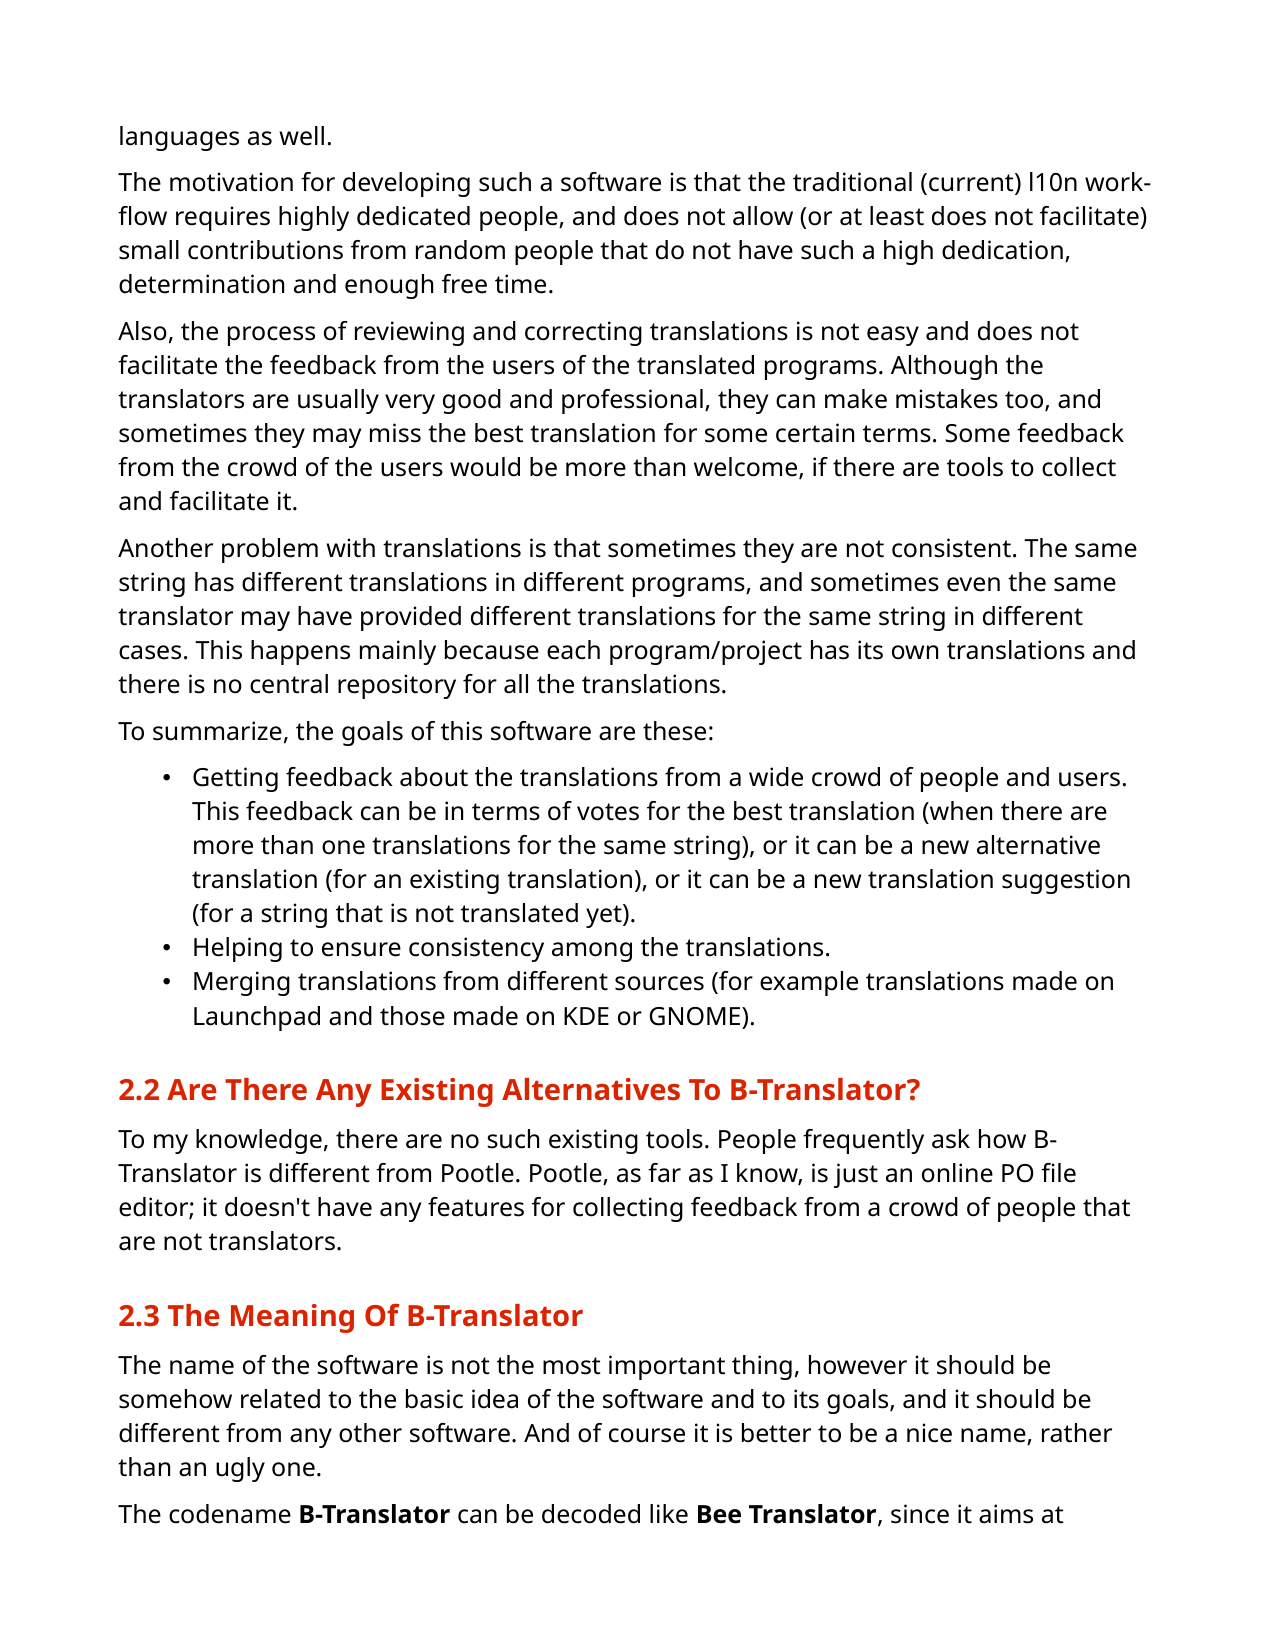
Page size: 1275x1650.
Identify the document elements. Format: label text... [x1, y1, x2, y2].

text Also, the process of reviewing and correcting translations is not easy and does not facilitate the feedback from the users of the translated programs. Although the translators are usually very good and professional, they can make mistakes too, and sometimes they may miss the best translation for some certain terms. Some feedback from the crowd of the users would be more than welcome, if there are tools to collect and facilitate it. [118, 313, 1157, 518]
text The codename B-Translator can be decoded like Bee Translator, since it aims at [118, 1497, 1157, 1531]
list Getting feedback about the translations from a wide crowd of people and users. This feedback can be in terms of votes for the best translation (when there are more than one translations for the same string), or it can be a new alternative translation (for an existing translation), or it can be a new translation suggestion (for a string that is not translated yet). [162, 760, 1157, 930]
list Merging translations from different sources (for example translations made on Launchpad and those made on KDE or GNOME). [162, 964, 1157, 1032]
text To summarize, the goals of this software are these: [118, 713, 1157, 747]
text The motivation for developing such a software is that the traditional (current) l10n work-flow requires highly dedicated people, and does not allow (or at least does not facilitate) small contributions from random people that do not have such a high dedication, determination and enough free time. [118, 165, 1157, 301]
text Another problem with translations is that sometimes they are not consistent. The same string has different translations in different programs, and sometimes even the same translator may have provided different translations for the same string in different cases. This happens mainly because each program/project has its own translations and there is no central repository for all the translations. [118, 530, 1157, 701]
text The name of the software is not the most important thing, however it should be somehow related to the basic idea of the software and to its goals, and it should be different from any other software. And of course it is better to be a nice name, rather than an ugly one. [118, 1348, 1157, 1484]
subtitle 2.2 Are There Any Existing Alternatives To B-Translator? [118, 1070, 1157, 1109]
text To my knowledge, there are no such existing tools. People frequently ask how B-Translator is different from Pootle. Pootle, as far as I know, is just an online PO file editor; it doesn't have any features for collecting feedback from a crowd of people that are not translators. [118, 1122, 1157, 1258]
subtitle 2.3 The Meaning Of B-Translator [118, 1296, 1157, 1335]
list Helping to ensure consistency among the translations. [162, 930, 1157, 964]
text languages as well. [118, 118, 1157, 152]
